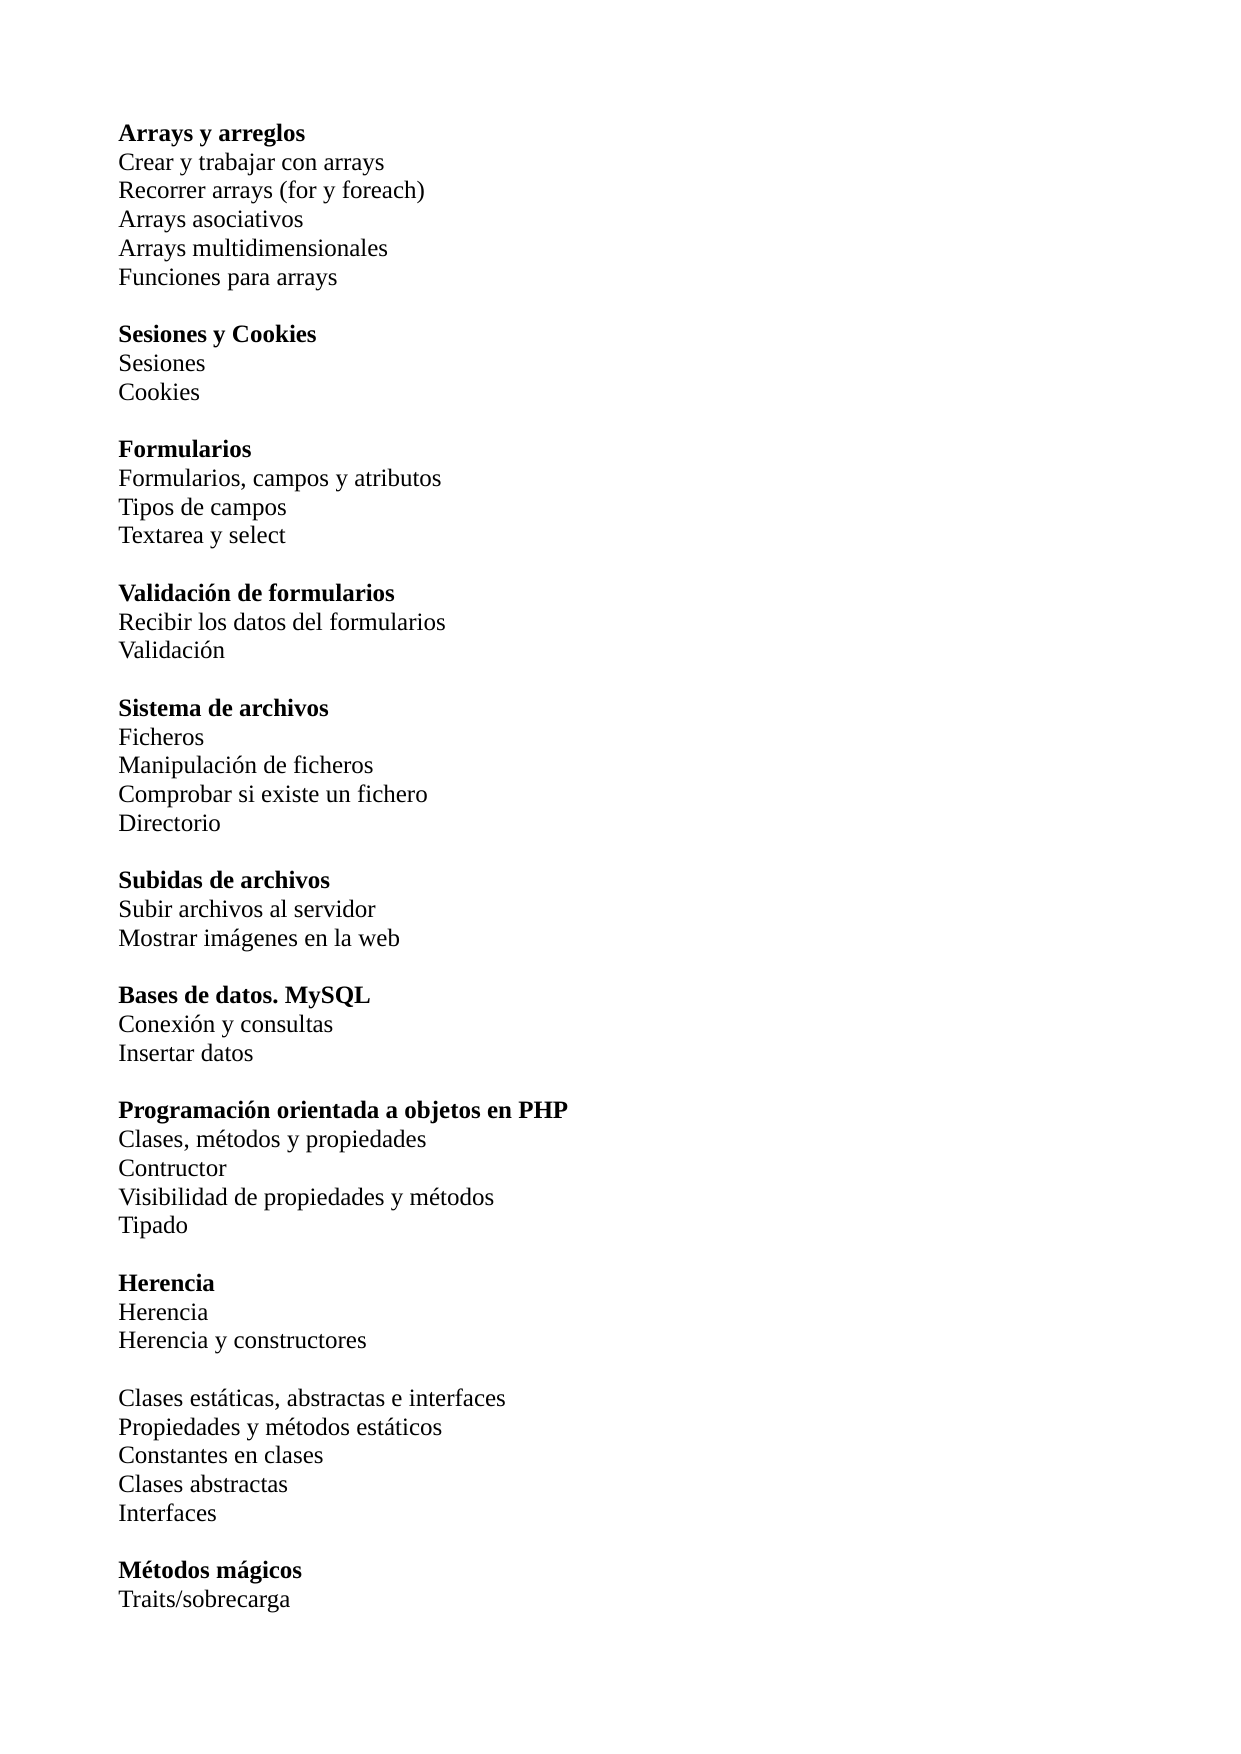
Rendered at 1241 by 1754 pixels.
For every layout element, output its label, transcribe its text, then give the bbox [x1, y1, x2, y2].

text Mostrar imágenes en la web [118, 923, 1122, 952]
text Herencia y constructores [118, 1326, 1122, 1354]
text Clases estáticas, abstractas e interfaces [118, 1383, 1122, 1412]
text Herencia [118, 1268, 1122, 1297]
text Ficheros [118, 722, 1122, 751]
text Clases, métodos y propiedades [118, 1124, 1122, 1153]
text Bases de datos. MySQL [118, 981, 1122, 1009]
text Sesiones y Cookies [118, 319, 1122, 348]
text Subir archivos al servidor [118, 894, 1122, 923]
text Cookies [118, 377, 1122, 406]
text Textarea y select [118, 521, 1122, 549]
text Validación de formularios [118, 578, 1122, 607]
text Recibir los datos del formularios [118, 607, 1122, 636]
text Tipos de campos [118, 492, 1122, 521]
text Programación orientada a objetos en PHP [118, 1096, 1122, 1124]
text Tipado [118, 1211, 1122, 1239]
text Clases abstractas [118, 1469, 1122, 1498]
text Arrays y arreglos [118, 118, 1122, 147]
text Directorio [118, 808, 1122, 837]
text Constantes en clases [118, 1441, 1122, 1469]
text Formularios, campos y atributos [118, 463, 1122, 492]
text Sesiones [118, 348, 1122, 377]
text Validación [118, 636, 1122, 664]
text Formularios [118, 434, 1122, 463]
text Recorrer arrays (for y foreach) [118, 176, 1122, 204]
text Sistema de archivos [118, 693, 1122, 722]
text Manipulación de ficheros [118, 751, 1122, 779]
text Subidas de archivos [118, 866, 1122, 894]
text Arrays asociativos [118, 204, 1122, 233]
text Arrays multidimensionales [118, 233, 1122, 262]
text Herencia [118, 1297, 1122, 1326]
text Traits/sobrecarga [118, 1584, 1122, 1613]
text Conexión y consultas [118, 1009, 1122, 1038]
text Crear y trabajar con arrays [118, 147, 1122, 176]
text Visibilidad de propiedades y métodos [118, 1182, 1122, 1211]
text Propiedades y métodos estáticos [118, 1412, 1122, 1441]
text Métodos mágicos [118, 1556, 1122, 1584]
text Comprobar si existe un fichero [118, 779, 1122, 808]
text Funciones para arrays [118, 262, 1122, 291]
text Contructor [118, 1153, 1122, 1182]
text Insertar datos [118, 1038, 1122, 1067]
text Interfaces [118, 1498, 1122, 1527]
